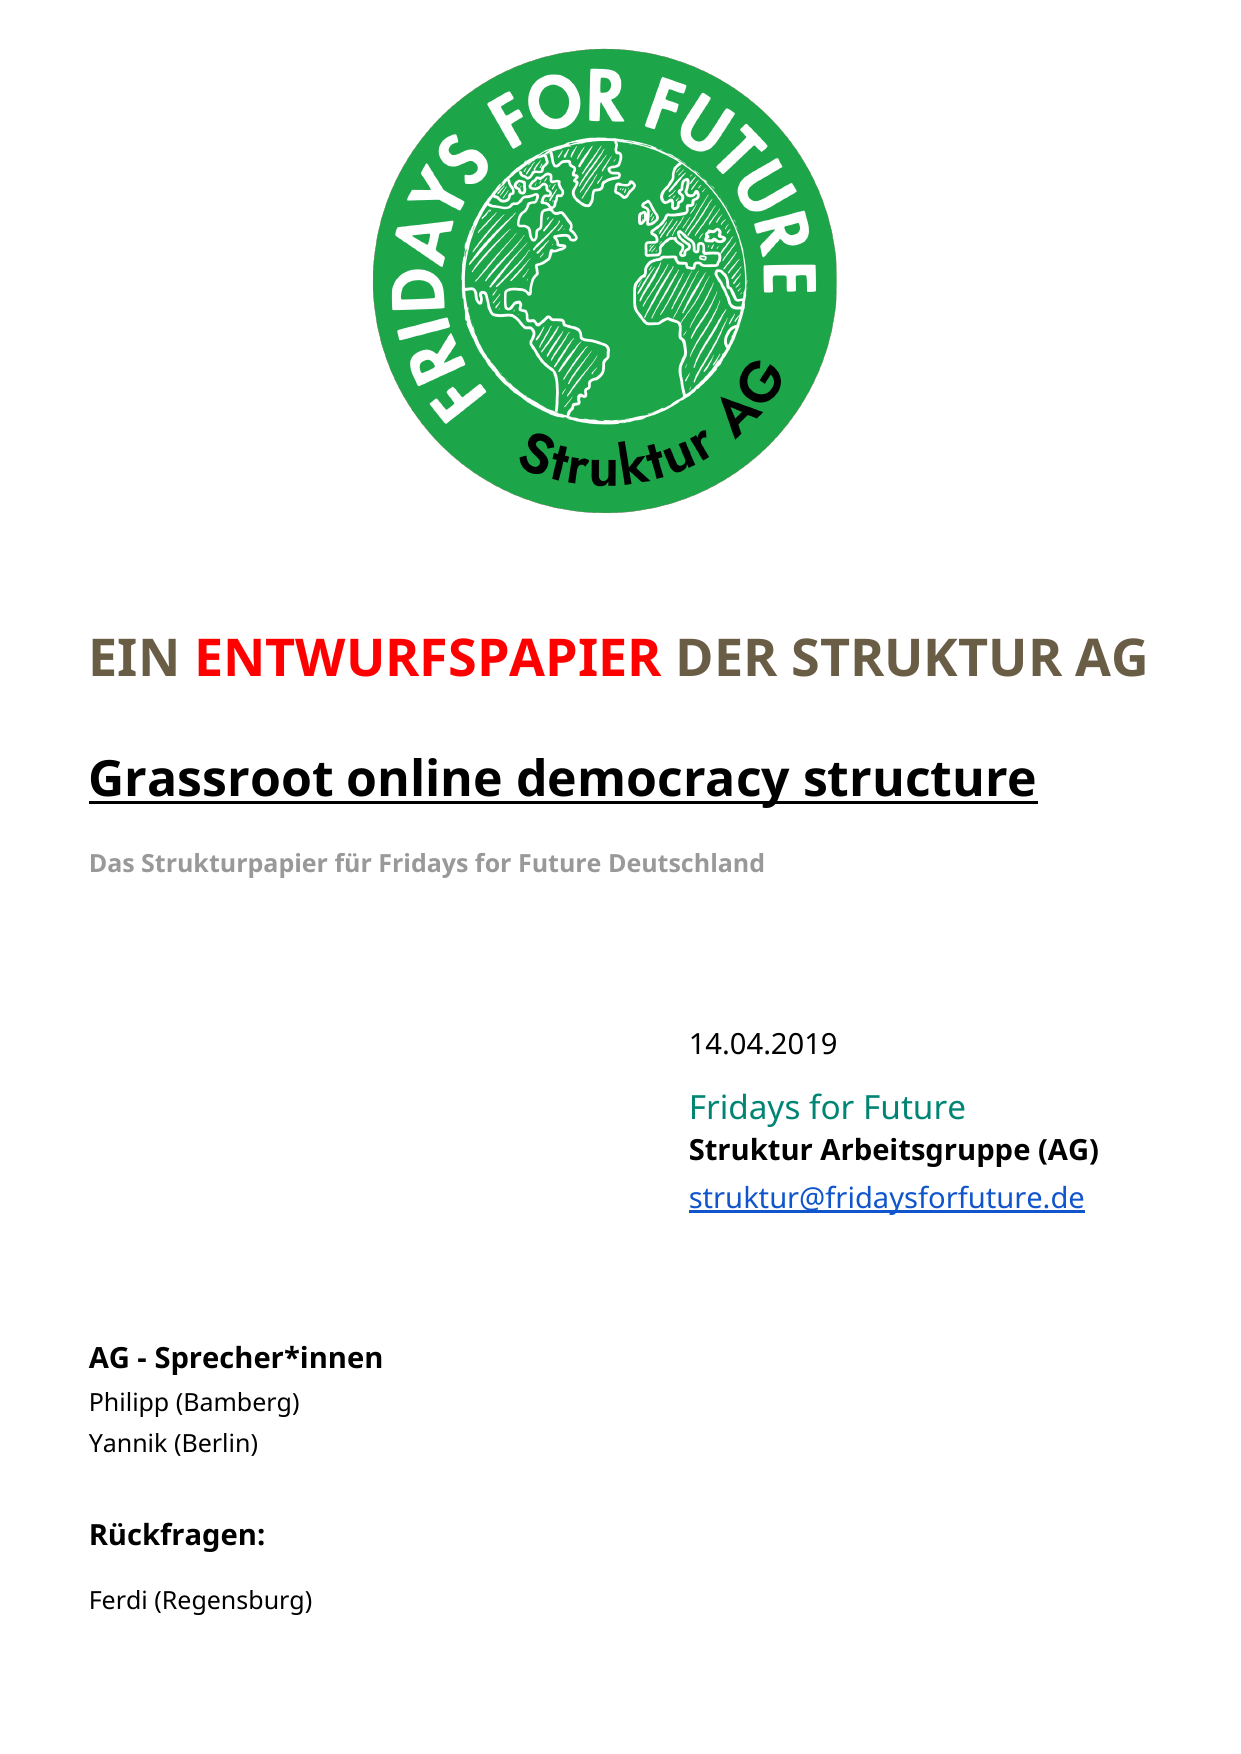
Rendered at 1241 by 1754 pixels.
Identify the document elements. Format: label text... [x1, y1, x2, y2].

text EIN ENTWURFSPAPIER DER STRUKTUR AG [88, 621, 1181, 692]
text Fridays for Future [88, 1084, 1181, 1129]
text Yannik (Berlin) [88, 1425, 1181, 1459]
text Philipp (Bamberg) [88, 1384, 1181, 1419]
text Ferdi (Regensburg) [88, 1582, 1181, 1616]
text Das Strukturpapier für Fridays for Future Deutschland [88, 846, 1181, 880]
text AG - Sprecher*innen [88, 1337, 1181, 1377]
subtitle 14.04.2019 [88, 1023, 1181, 1063]
picture [372, 48, 837, 513]
text Rückfragen: [88, 1514, 1181, 1553]
text struktur@fridaysforfuture.de [88, 1177, 1181, 1217]
text Grassroot online democracy structure [88, 743, 1181, 812]
text Struktur Arbeitsgruppe (AG) [88, 1129, 1181, 1169]
